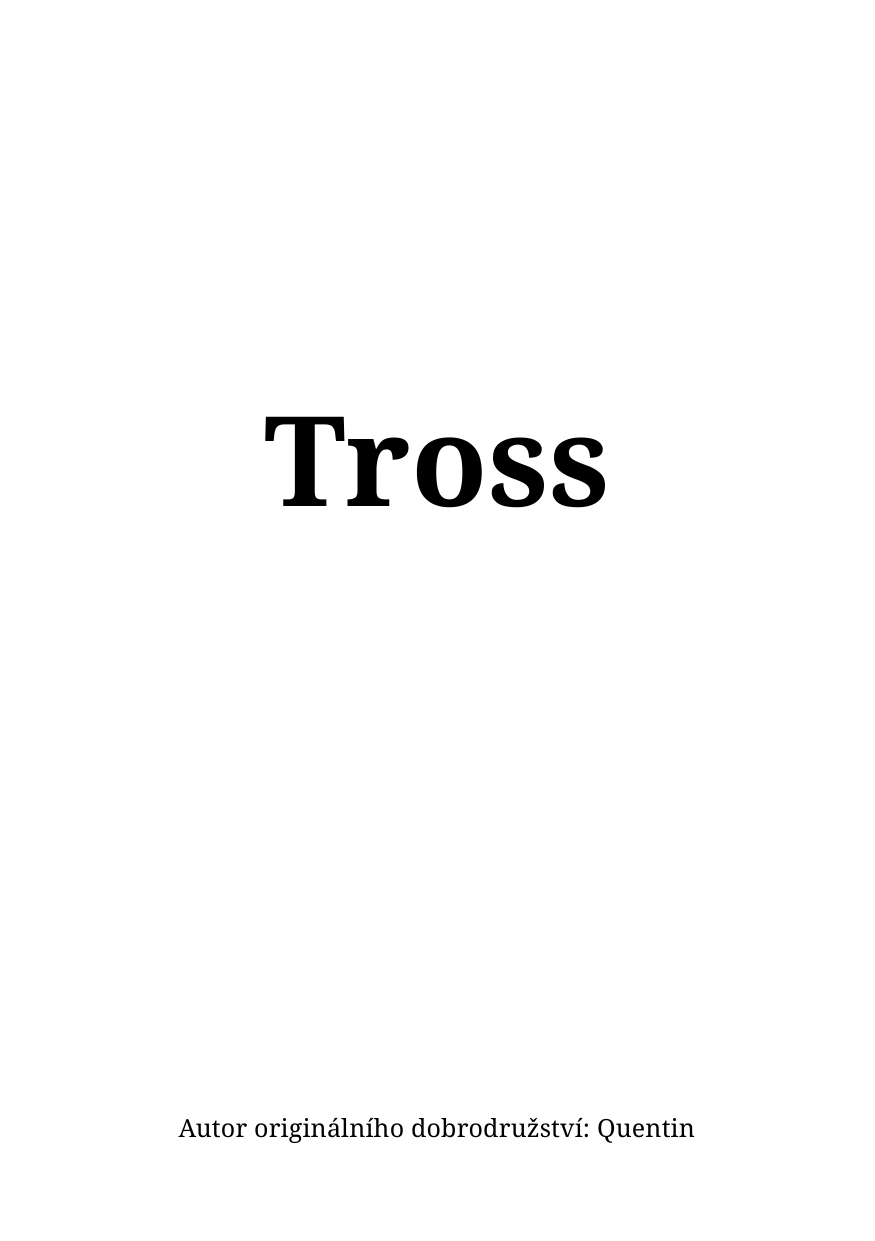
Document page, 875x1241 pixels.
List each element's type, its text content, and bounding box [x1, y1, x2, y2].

text Tross [118, 373, 756, 543]
text Autor originálního dobrodružství: Quentin [118, 1111, 756, 1145]
